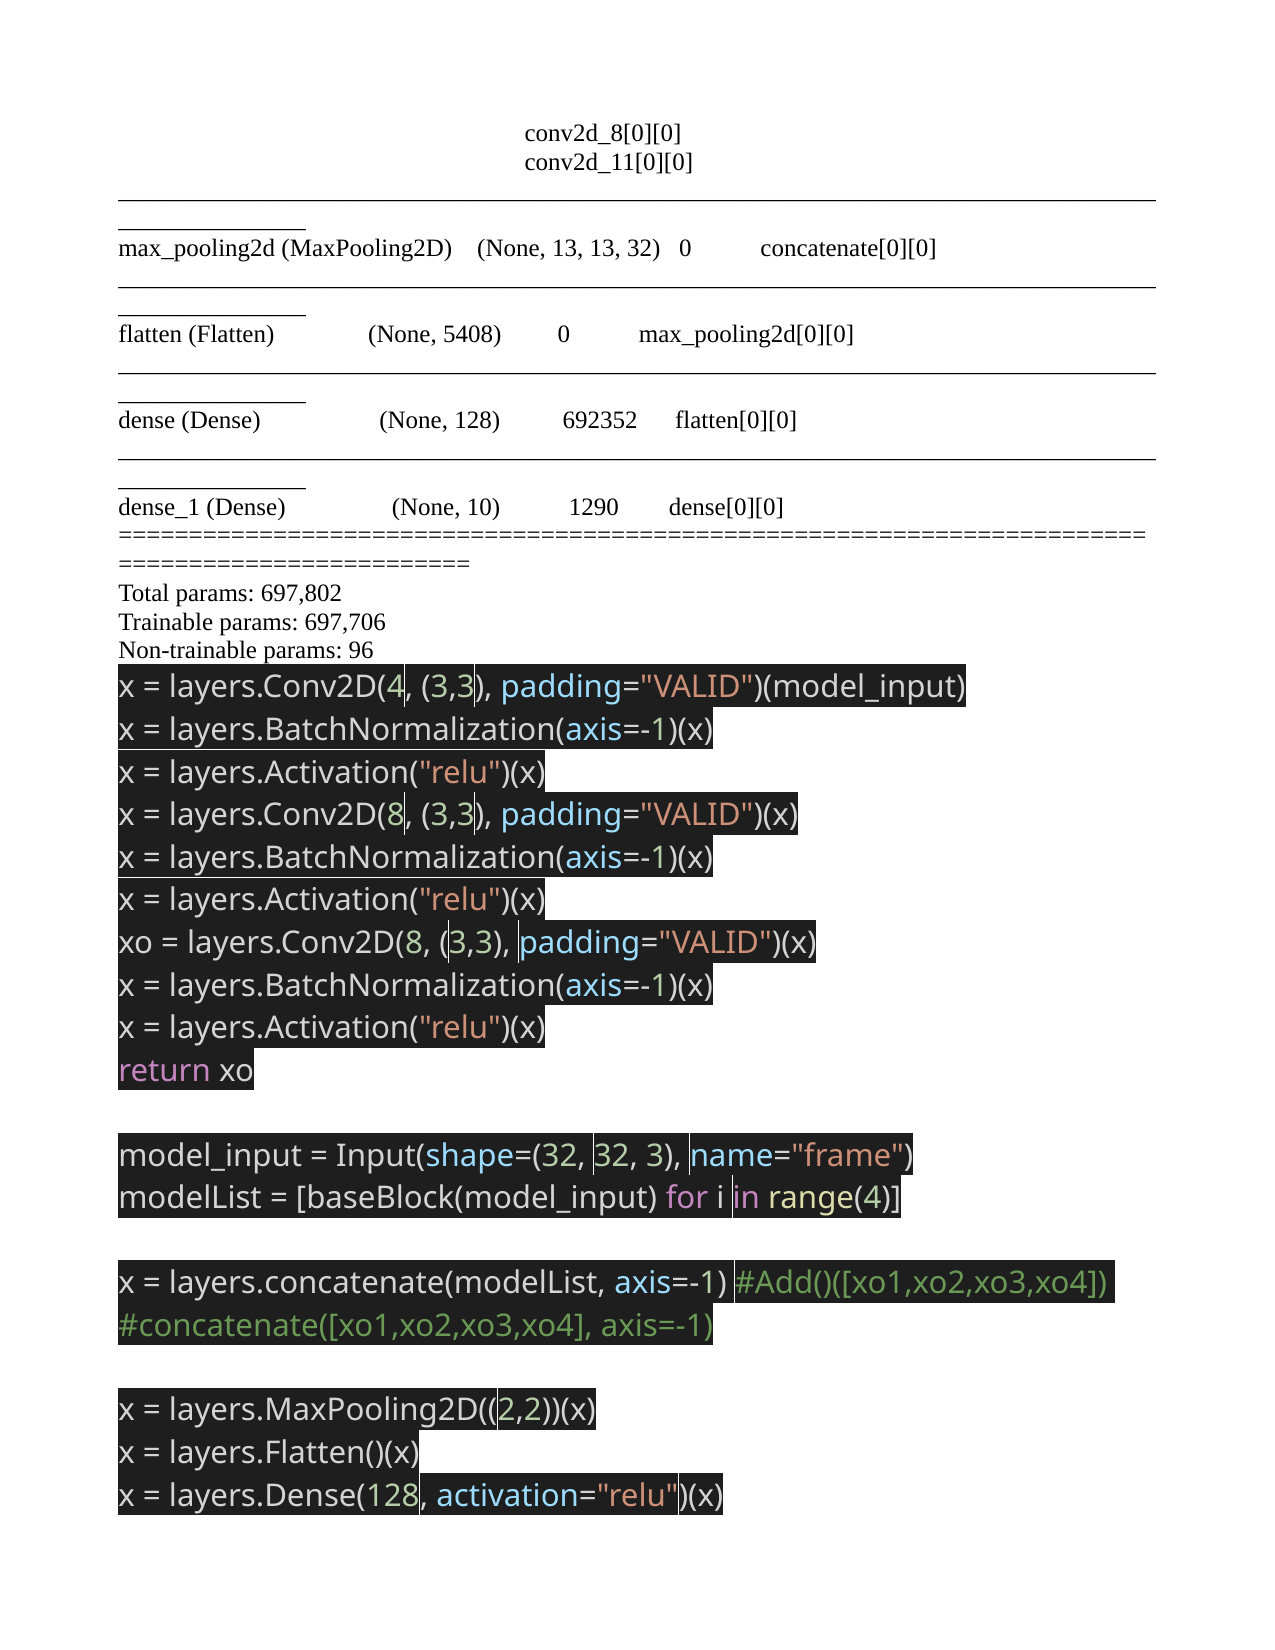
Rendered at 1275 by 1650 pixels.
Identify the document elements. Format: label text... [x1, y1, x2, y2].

text Non-trainable params: 96 [118, 636, 1157, 664]
text x = layers.Dense(128, activation="relu")(x) [118, 1473, 1157, 1515]
text x = layers.MaxPooling2D((2,2))(x) [118, 1387, 1157, 1430]
text x = layers.Flatten()(x) [118, 1430, 1157, 1473]
text x = layers.BatchNormalization(axis=-1)(x) [118, 963, 1157, 1005]
text x = layers.Conv2D(8, (3,3), padding="VALID")(x) [118, 792, 1157, 835]
text xo = layers.Conv2D(8, (3,3), padding="VALID")(x) [118, 920, 1157, 963]
text Trainable params: 697,706 [118, 607, 1157, 636]
text Total params: 697,802 [118, 578, 1157, 607]
text x = layers.concatenate(modelList, axis=-1) #Add()([xo1,xo2,xo3,xo4]) #concatenate([xo1,xo2,xo3,xo4], axis=-1) [118, 1260, 1157, 1345]
text dense (Dense) (None, 128) 692352 flatten[0][0] [118, 406, 1157, 434]
text __________________________________________________________________________________________________ [118, 434, 1157, 492]
text x = layers.Activation("relu")(x) [118, 1005, 1157, 1048]
text x = layers.Activation("relu")(x) [118, 877, 1157, 920]
text x = layers.BatchNormalization(axis=-1)(x) [118, 835, 1157, 877]
text conv2d_8[0][0] [118, 118, 1157, 147]
text x = layers.Conv2D(4, (3,3), padding="VALID")(model_input) [118, 664, 1157, 707]
text return xo [118, 1048, 1157, 1090]
text __________________________________________________________________________________________________ [118, 262, 1157, 319]
text flatten (Flatten) (None, 5408) 0 max_pooling2d[0][0] [118, 319, 1157, 348]
text __________________________________________________________________________________________________ [118, 348, 1157, 406]
text x = layers.BatchNormalization(axis=-1)(x) [118, 707, 1157, 749]
text conv2d_11[0][0] [118, 147, 1157, 176]
text model_input = Input(shape=(32, 32, 3), name="frame") [118, 1133, 1157, 1175]
text __________________________________________________________________________________________________ [118, 176, 1157, 233]
text dense_1 (Dense) (None, 10) 1290 dense[0][0] [118, 492, 1157, 521]
text modelList = [baseBlock(model_input) for i in range(4)] [118, 1175, 1157, 1218]
text x = layers.Activation("relu")(x) [118, 749, 1157, 792]
text ================================================================================================== [118, 521, 1157, 578]
text max_pooling2d (MaxPooling2D) (None, 13, 13, 32) 0 concatenate[0][0] [118, 233, 1157, 262]
